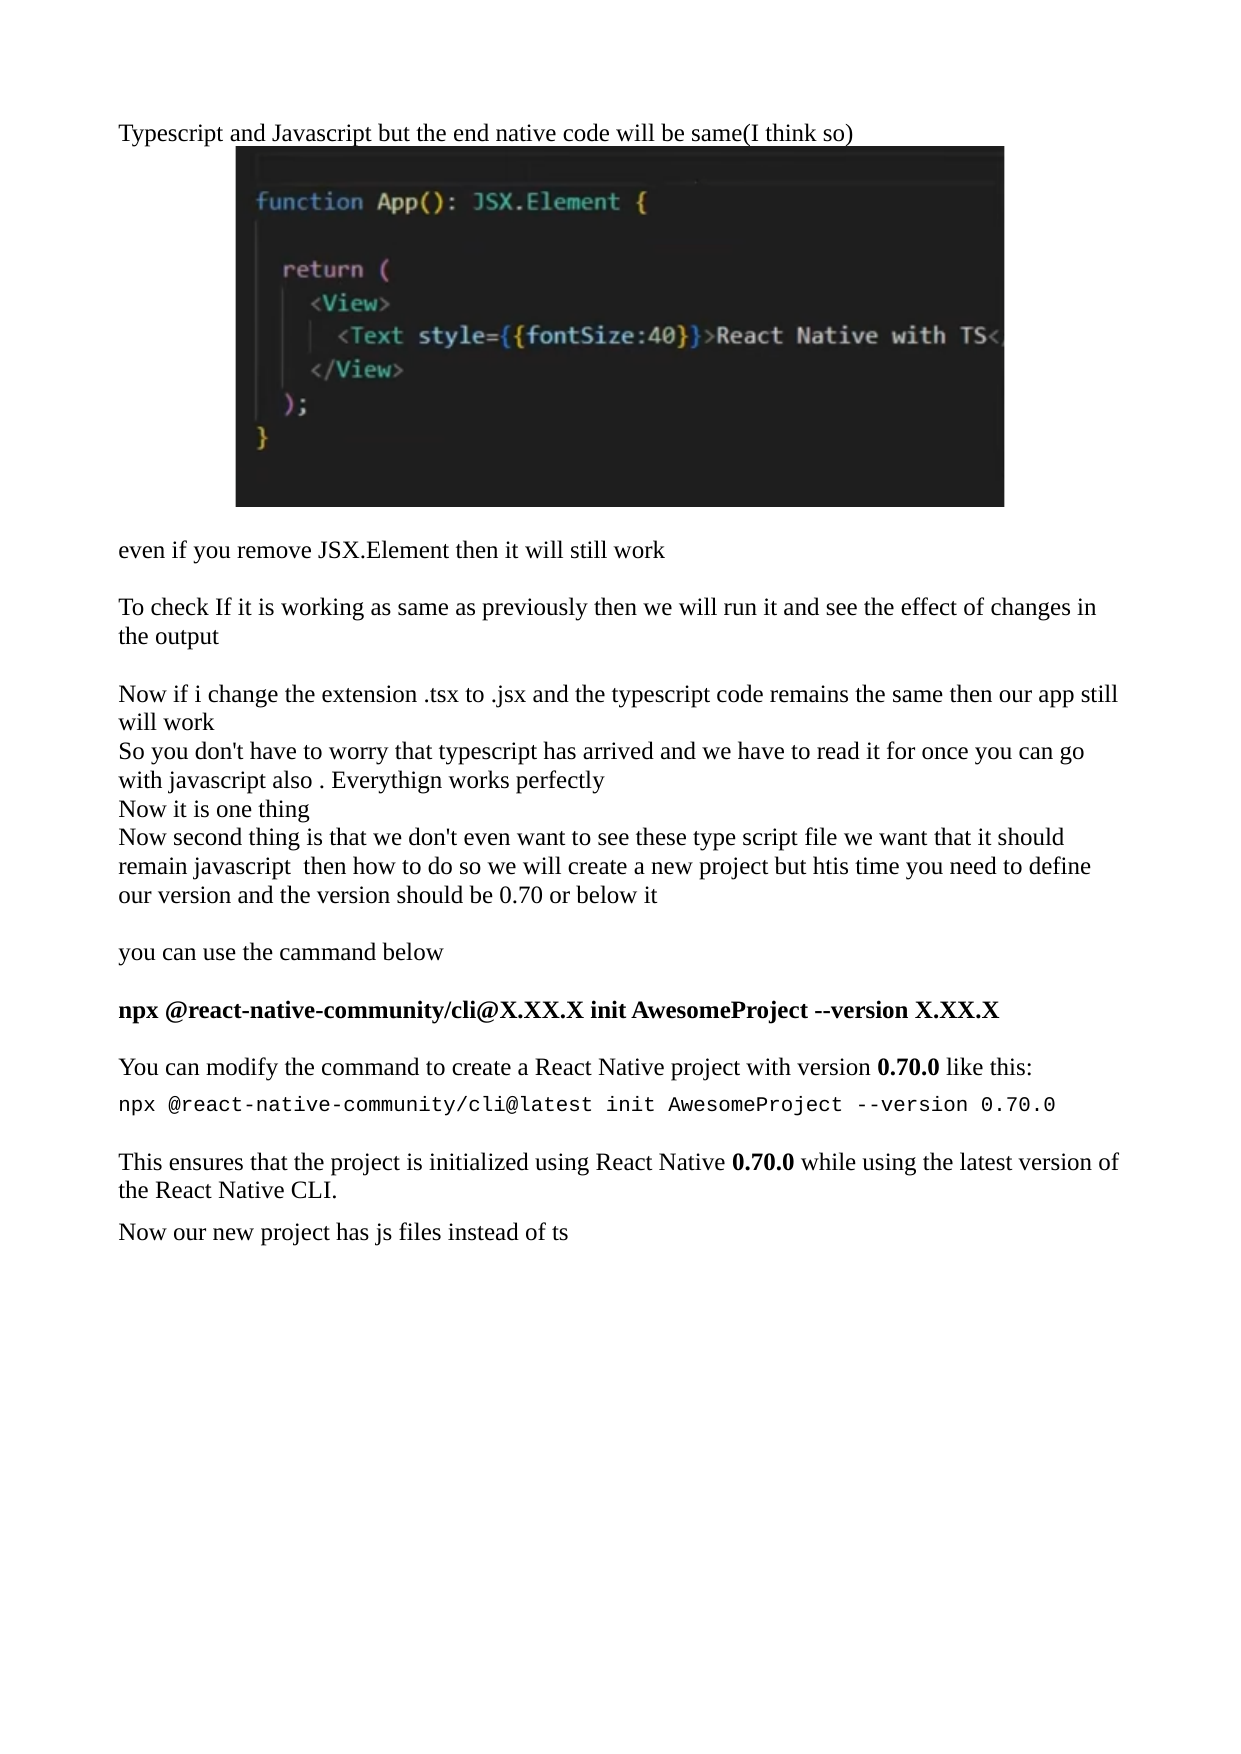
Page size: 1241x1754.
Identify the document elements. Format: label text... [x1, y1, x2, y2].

text You can modify the command to create a React Native project with version 0.70.0 like this: [118, 1052, 1122, 1081]
text even if you remove JSX.Element then it will still work [118, 535, 1122, 564]
text So you don't have to worry that typescript has arrived and we have to read it for once you can go with javascript also . Everythign works perfectly [118, 736, 1122, 794]
text npx @react-native-community/cli@latest init AwesomeProject --version 0.70.0 [118, 1094, 1122, 1117]
text Typescript and Javascript but the end native code will be same(I think so) [118, 118, 1122, 147]
text This ensures that the project is initialized using React Native 0.70.0 while using the latest version of the React Native CLI. [118, 1147, 1122, 1204]
text Now second thing is that we don't even want to see these type script file we want that it should remain javascript then how to do so we will create a new project but htis time you need to define our version and the version should be 0.70 or below it [118, 822, 1122, 909]
text npx @react-native-community/cli@X.XX.X init AwesomeProject --version X.XX.X [118, 995, 1122, 1024]
picture [235, 146, 1005, 507]
text Now if i change the extension .tsx to .jsx and the typescript code remains the same then our app still will work [118, 679, 1122, 736]
text Now it is one thing [118, 794, 1122, 822]
text you can use the cammand below [118, 937, 1122, 966]
text To check If it is working as same as previously then we will run it and see the effect of changes in the output [118, 592, 1122, 650]
text Now our new project has js files instead of ts [118, 1217, 1122, 1246]
